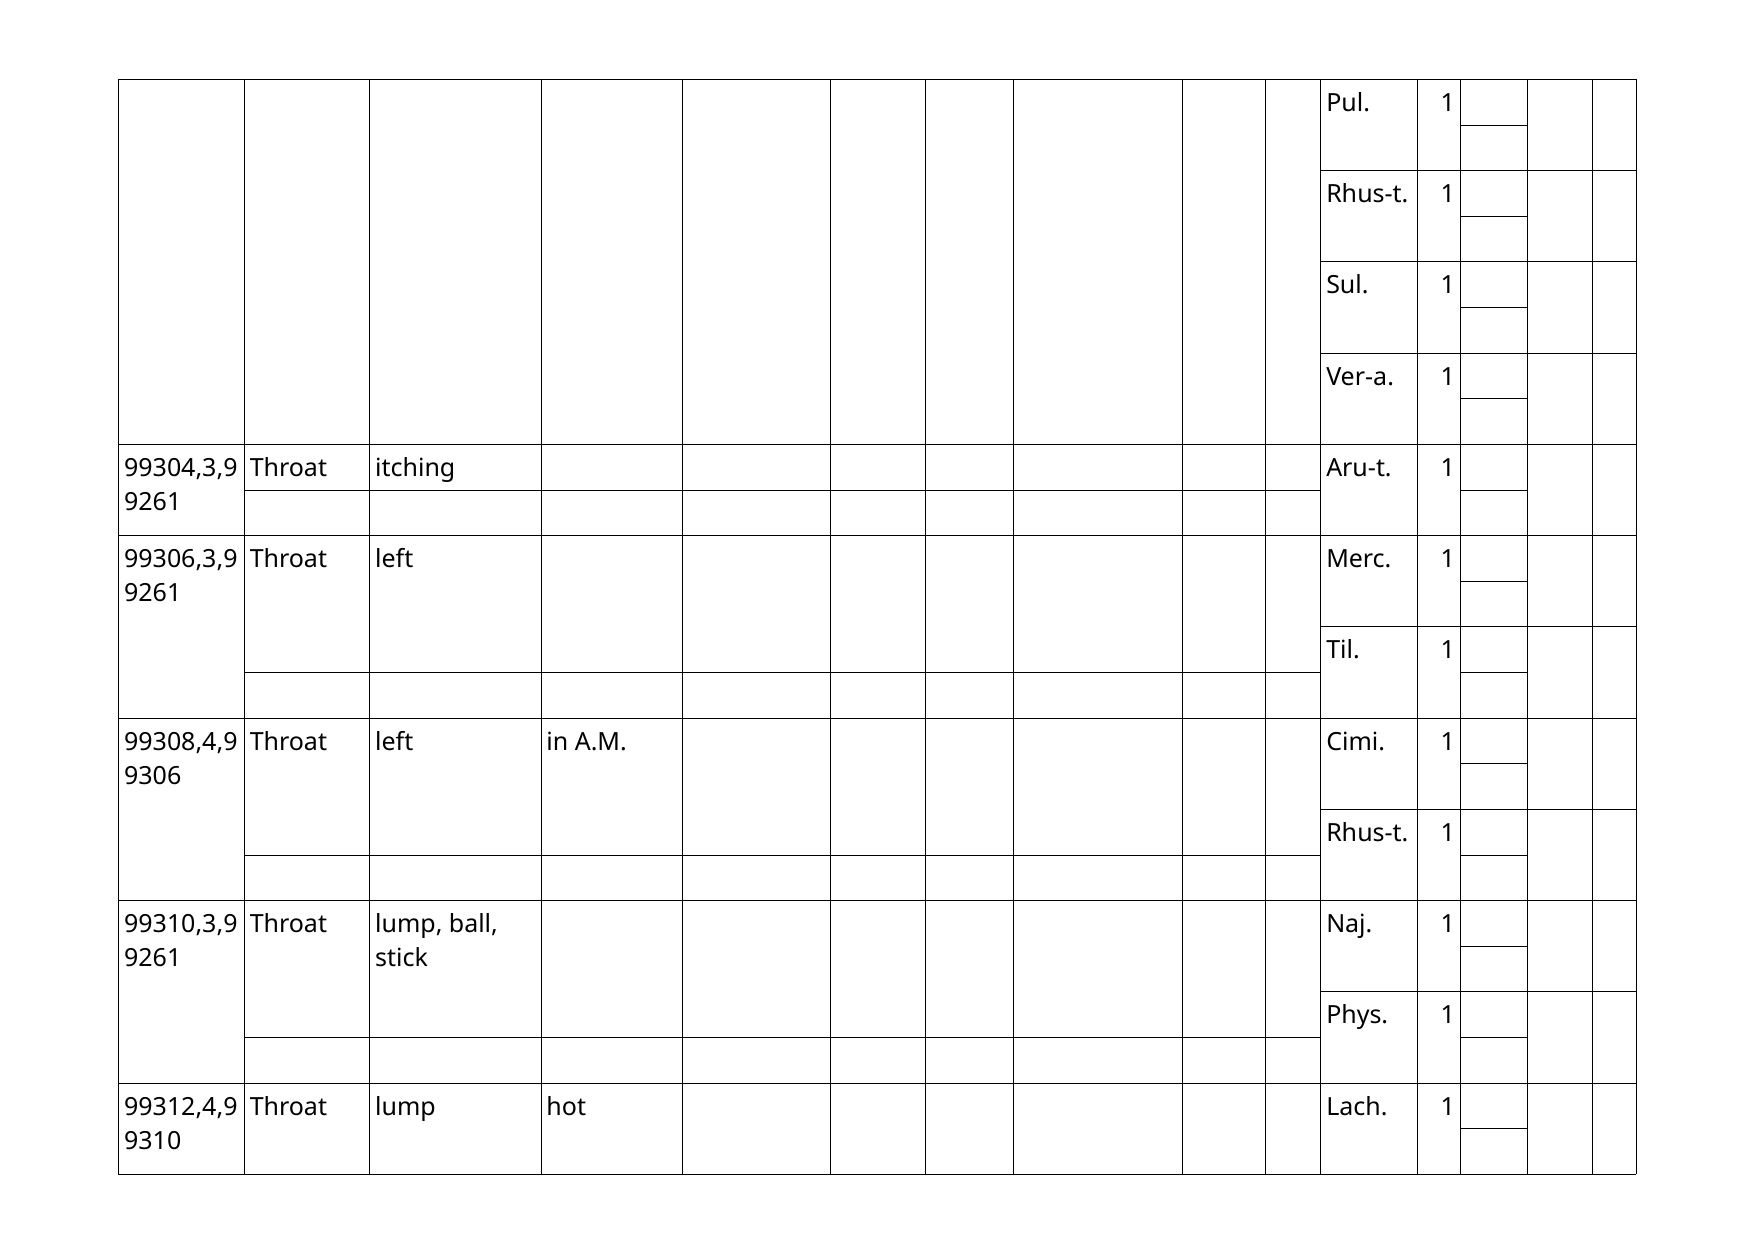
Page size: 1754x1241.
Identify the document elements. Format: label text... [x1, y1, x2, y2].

table_cell [1461, 856, 1527, 900]
table_cell [1461, 992, 1527, 1037]
table_cell left [370, 719, 541, 854]
table_cell [1593, 171, 1636, 261]
table_cell [1528, 627, 1592, 718]
table_cell [542, 856, 682, 900]
table_cell [926, 673, 1013, 718]
table_cell [1183, 901, 1265, 1037]
table_cell 1 [1418, 171, 1460, 261]
table_cell [1461, 217, 1527, 261]
table_cell [1528, 262, 1592, 353]
table_cell [1183, 445, 1265, 489]
table_cell Naj. [1321, 901, 1417, 991]
table_cell [683, 673, 830, 718]
table_cell [1266, 1084, 1320, 1174]
table_cell [831, 536, 925, 672]
table_cell [1528, 992, 1592, 1083]
table_cell [926, 80, 1013, 444]
table_cell [926, 536, 1013, 672]
table_cell in A.M. [542, 719, 682, 854]
table_cell [1528, 536, 1592, 626]
table_cell [370, 491, 541, 535]
table_cell [1461, 1129, 1527, 1174]
table_cell [831, 80, 925, 444]
table_cell [1183, 856, 1265, 900]
table_cell [370, 673, 541, 718]
table_cell [683, 901, 830, 1037]
table_cell [1461, 354, 1527, 398]
table_cell [926, 491, 1013, 535]
table_cell [926, 856, 1013, 900]
table_cell [831, 901, 925, 1037]
table_cell 1 [1418, 80, 1460, 170]
table_cell [1461, 1038, 1527, 1083]
table_cell Ver-a. [1321, 354, 1417, 444]
table_cell [1014, 719, 1182, 854]
table_cell [370, 80, 541, 444]
table_cell [1528, 810, 1592, 900]
table_cell [1183, 673, 1265, 718]
table_cell [542, 536, 682, 672]
table_cell [1461, 627, 1527, 672]
table_cell [1528, 445, 1592, 535]
table_cell [683, 719, 830, 854]
table_cell [683, 80, 830, 444]
table_cell [245, 1038, 369, 1083]
table_cell [1461, 810, 1527, 854]
table_cell 1 [1418, 719, 1460, 809]
table_cell [1461, 947, 1527, 991]
table_cell [1266, 491, 1320, 535]
table_cell [1266, 445, 1320, 489]
table_cell [1461, 171, 1527, 216]
table_cell 99308,4,99306 [119, 719, 244, 900]
table_cell Pul. [1321, 80, 1417, 170]
table_cell [1266, 1038, 1320, 1083]
table_cell [1014, 856, 1182, 900]
table_cell 99306,3,99261 [119, 536, 244, 718]
table_cell [926, 445, 1013, 489]
table_cell Throat [245, 901, 369, 1037]
table_cell Phys. [1321, 992, 1417, 1083]
table_cell [683, 491, 830, 535]
table_cell [1593, 445, 1636, 535]
table_cell [542, 673, 682, 718]
table_cell Aru-t. [1321, 445, 1417, 535]
table_cell Throat [245, 719, 369, 854]
table_cell 1 [1418, 536, 1460, 626]
table_cell [1461, 80, 1527, 124]
table_cell [1593, 992, 1636, 1083]
table_cell [683, 1084, 830, 1174]
table_cell [1014, 491, 1182, 535]
table_cell [245, 856, 369, 900]
table_cell [1528, 80, 1592, 170]
table_cell [119, 80, 244, 444]
table_cell [1528, 1084, 1592, 1174]
table_cell [831, 1038, 925, 1083]
table_cell [926, 1084, 1013, 1174]
table_cell [1266, 901, 1320, 1037]
table_cell itching [370, 445, 541, 489]
table_cell [1461, 536, 1527, 581]
table_cell [1593, 354, 1636, 444]
table_cell [1266, 719, 1320, 854]
table_cell [1528, 719, 1592, 809]
table_cell [1461, 719, 1527, 763]
table_cell [926, 1038, 1013, 1083]
table_cell 1 [1418, 810, 1460, 900]
table_cell [245, 491, 369, 535]
table_cell 99312,4,99310 [119, 1084, 244, 1174]
table_cell 1 [1418, 354, 1460, 444]
table_cell [1183, 1084, 1265, 1174]
table_cell [1014, 445, 1182, 489]
table_cell [1528, 901, 1592, 991]
table_cell [1461, 673, 1527, 718]
table_cell [1593, 719, 1636, 809]
table_cell Rhus-t. [1321, 171, 1417, 261]
table_cell [1014, 1038, 1182, 1083]
table_cell [683, 856, 830, 900]
table_cell [683, 445, 830, 489]
table_cell [1461, 445, 1527, 489]
table_cell [1183, 80, 1265, 444]
table_cell [370, 1038, 541, 1083]
table_cell [1183, 536, 1265, 672]
table_cell lump, ball, stick [370, 901, 541, 1037]
table_cell [1014, 673, 1182, 718]
table_cell [831, 856, 925, 900]
table_cell [683, 536, 830, 672]
table_cell [1183, 491, 1265, 535]
table_cell [831, 673, 925, 718]
table_cell [1014, 536, 1182, 672]
table_cell Cimi. [1321, 719, 1417, 809]
table_cell Merc. [1321, 536, 1417, 626]
table_cell [1593, 536, 1636, 626]
table_cell [683, 1038, 830, 1083]
table_cell 1 [1418, 262, 1460, 353]
table_cell 1 [1418, 992, 1460, 1083]
table_cell [1528, 171, 1592, 261]
table_cell Throat [245, 445, 369, 489]
table_cell [1183, 719, 1265, 854]
table_cell [1461, 262, 1527, 307]
table_cell [1593, 810, 1636, 900]
table_cell [1593, 262, 1636, 353]
table_cell [831, 491, 925, 535]
table_cell [1461, 901, 1527, 946]
table_cell [1593, 627, 1636, 718]
table_cell [1266, 856, 1320, 900]
table_cell 99310,3,99261 [119, 901, 244, 1083]
table_cell [1593, 1084, 1636, 1174]
table_cell [1014, 1084, 1182, 1174]
table_cell [1593, 80, 1636, 170]
table_cell [831, 719, 925, 854]
table_cell [245, 673, 369, 718]
table_cell 1 [1418, 445, 1460, 535]
table_cell [1461, 582, 1527, 626]
table_cell [1183, 1038, 1265, 1083]
table_cell [831, 445, 925, 489]
table_cell Throat [245, 536, 369, 672]
table_cell [542, 80, 682, 444]
table_cell [1014, 80, 1182, 444]
table_cell 1 [1418, 627, 1460, 718]
table_cell 1 [1418, 1084, 1460, 1174]
table_cell lump [370, 1084, 541, 1174]
table_cell [542, 1038, 682, 1083]
table_cell [370, 856, 541, 900]
table_cell Lach. [1321, 1084, 1417, 1174]
table_cell [1528, 354, 1592, 444]
table_cell Throat [245, 1084, 369, 1174]
table_cell [245, 80, 369, 444]
table_cell hot [542, 1084, 682, 1174]
table_cell [1461, 764, 1527, 809]
table_cell [1014, 901, 1182, 1037]
table_cell [1266, 80, 1320, 444]
table_cell [1461, 1084, 1527, 1128]
table_cell 1 [1418, 901, 1460, 991]
table_cell left [370, 536, 541, 672]
table_cell Rhus-t. [1321, 810, 1417, 900]
table_cell [926, 719, 1013, 854]
table_cell [1461, 308, 1527, 353]
table_cell Til. [1321, 627, 1417, 718]
table_cell [1266, 673, 1320, 718]
table_cell 99304,3,99261 [119, 445, 244, 535]
table_cell [542, 491, 682, 535]
table_cell [1461, 491, 1527, 535]
table_cell [831, 1084, 925, 1174]
table_cell [1461, 126, 1527, 170]
table_cell [542, 901, 682, 1037]
table_cell [926, 901, 1013, 1037]
table_cell [1266, 536, 1320, 672]
table_cell [1593, 901, 1636, 991]
table_cell [542, 445, 682, 489]
table_cell Sul. [1321, 262, 1417, 353]
table_cell [1461, 399, 1527, 444]
